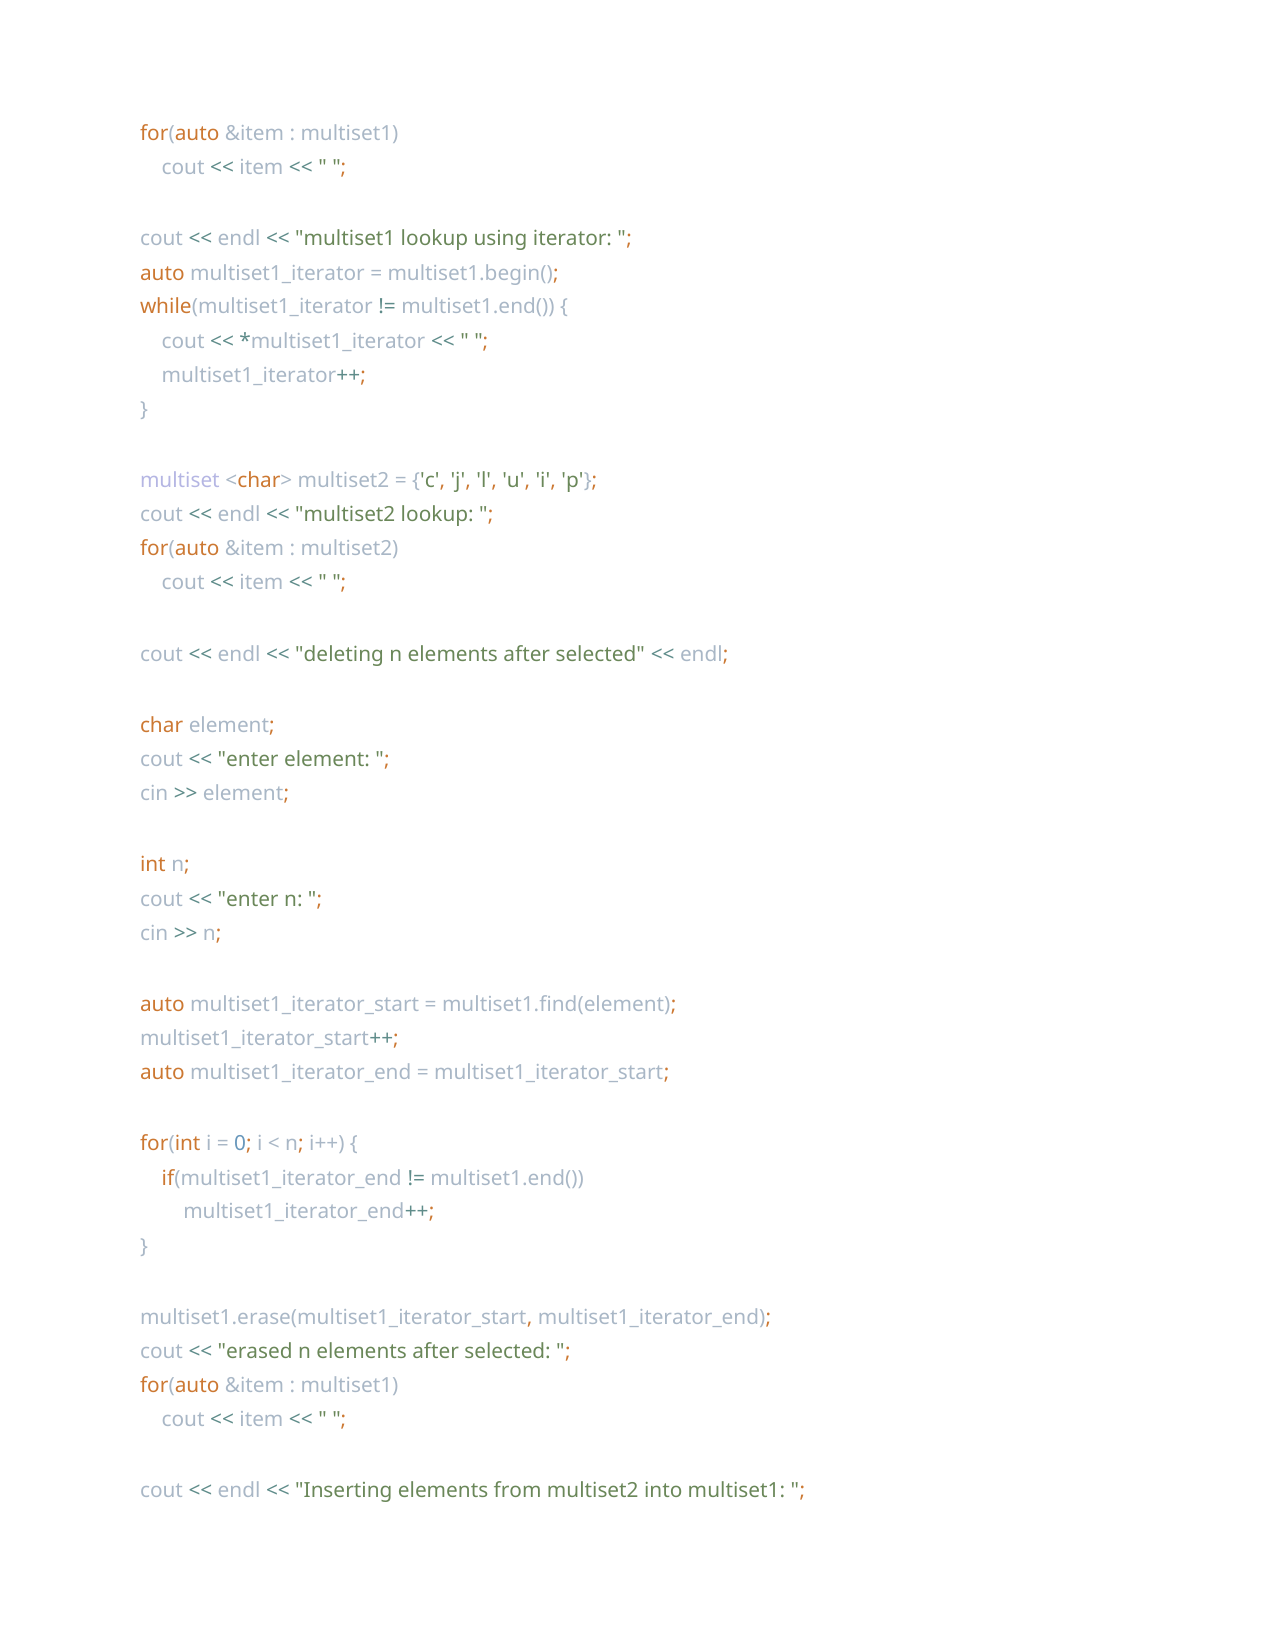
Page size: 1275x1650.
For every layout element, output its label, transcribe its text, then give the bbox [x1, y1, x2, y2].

text for(auto &item : multiset1) cout << item << " "; cout << endl << "multiset1 lookup using iterator: "; auto multiset1_iterator = multiset1.begin(); while(multiset1_iterator != multiset1.end()) { cout << *multiset1_iterator << " "; multiset1_iterator++; } multiset <char> multiset2 = {'c', 'j', 'l', 'u', 'i', 'p'}; cout << endl << "multiset2 lookup: "; for(auto &item : multiset2) cout << item << " "; cout << endl << "deleting n elements after selected" << endl; char element; cout << "enter element: "; cin >> element; int n; cout << "enter n: "; cin >> n; auto multiset1_iterator_start = multiset1.find(element); multiset1_iterator_start++; auto multiset1_iterator_end = multiset1_iterator_start; for(int i = 0; i < n; i++) { if(multiset1_iterator_end != multiset1.end()) multiset1_iterator_end++; } multiset1.erase(multiset1_iterator_start, multiset1_iterator_end); cout << "erased n elements after selected: "; for(auto &item : multiset1) cout << item << " "; cout << endl << "Inserting elements from multiset2 into multiset1: "; [118, 118, 1157, 1504]
